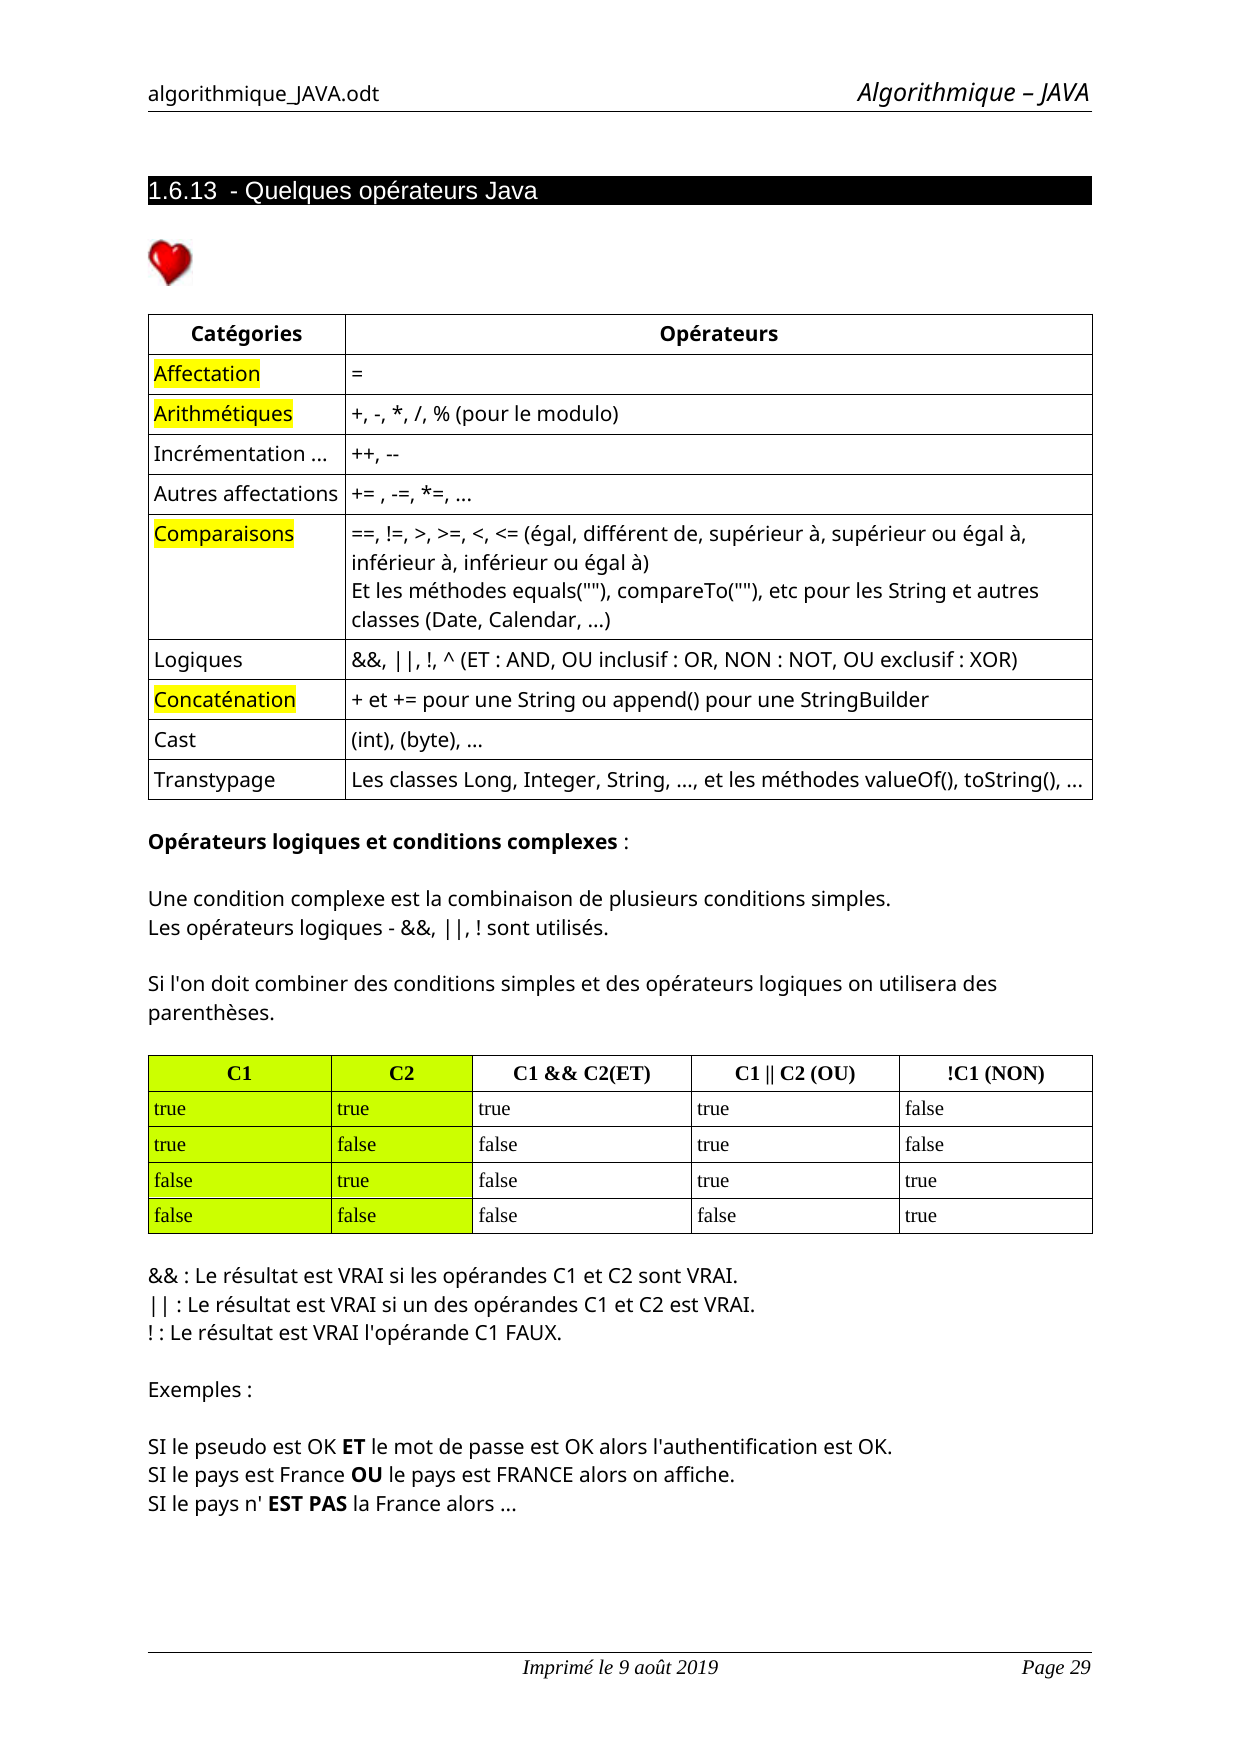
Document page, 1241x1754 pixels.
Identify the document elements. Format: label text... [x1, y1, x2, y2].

table_header C1 [149, 1056, 331, 1091]
text ! : Le résultat est VRAI l'opérande C1 FAUX. [148, 1318, 1092, 1347]
table_cell Autres affectations [149, 475, 345, 513]
text Si l'on doit combiner des conditions simples et des opérateurs logiques on utilisera des parenthèses. [148, 969, 1092, 1026]
table_cell (int), (byte), … [346, 720, 1092, 759]
table_cell Arithmétiques [149, 395, 345, 433]
table_cell += , -=, *=, ... [346, 475, 1092, 513]
table_cell ==, !=, >, >=, <, <= (égal, différent de, supérieur à, supérieur ou égal à, inférieur à, inférieur ou égal à) Et les méthodes equals(""), compareTo(""), etc pour les String et autres classes (Date, Calendar, ...) [346, 515, 1092, 639]
table_cell true [692, 1163, 899, 1197]
table_cell Comparaisons [149, 515, 345, 639]
table_cell true [692, 1127, 899, 1162]
table_cell Cast [149, 720, 345, 759]
table_cell Les classes Long, Integer, String, …, et les méthodes valueOf(), toString(), ... [346, 760, 1092, 799]
table_cell false [149, 1199, 331, 1233]
table_cell false [332, 1199, 472, 1233]
table_cell = [346, 355, 1092, 393]
text Exemples : [148, 1375, 1092, 1404]
table_header Catégories [149, 315, 345, 353]
table_cell true [149, 1092, 331, 1126]
text Les opérateurs logiques - &&, ||, ! sont utilisés. [148, 913, 1092, 941]
table_cell Affectation [149, 355, 345, 393]
text Opérateurs logiques et conditions complexes : [148, 827, 1092, 856]
table_cell false [900, 1127, 1092, 1162]
table_cell Transtypage [149, 760, 345, 799]
text && : Le résultat est VRAI si les opérandes C1 et C2 sont VRAI. [148, 1262, 1092, 1290]
subtitle - Quelques opérateurs Java [148, 176, 1092, 205]
table_cell true [900, 1163, 1092, 1197]
table_cell +, -, *, /, % (pour le modulo) [346, 395, 1092, 433]
table_cell false [473, 1163, 691, 1197]
table_cell true [473, 1092, 691, 1126]
text SI le pays n' EST PAS la France alors ... [148, 1489, 1092, 1517]
table_cell true [900, 1199, 1092, 1233]
table_header C1 && C2(ET) [473, 1056, 691, 1091]
text || : Le résultat est VRAI si un des opérandes C1 et C2 est VRAI. [148, 1290, 1092, 1318]
table_header C1 || C2 (OU) [692, 1056, 899, 1091]
table_cell false [473, 1127, 691, 1162]
table_cell false [473, 1199, 691, 1233]
table_header C2 [332, 1056, 472, 1091]
table_cell true [332, 1163, 472, 1197]
table_header !C1 (NON) [900, 1056, 1092, 1091]
table_cell &&, ||, !, ^ (ET : AND, OU inclusif : OR, NON : NOT, OU exclusif : XOR) [346, 640, 1092, 679]
picture [147, 239, 193, 286]
table_header Opérateurs [346, 315, 1092, 353]
text SI le pseudo est OK ET le mot de passe est OK alors l'authentification est OK. [148, 1432, 1092, 1461]
table_cell false [149, 1163, 331, 1197]
text Une condition complexe est la combinaison de plusieurs conditions simples. [148, 884, 1092, 913]
table_cell false [900, 1092, 1092, 1126]
table_cell true [332, 1092, 472, 1126]
table_cell Incrémentation ... [149, 435, 345, 473]
table_cell + et += pour une String ou append() pour une StringBuilder [346, 680, 1092, 719]
text SI le pays est France OU le pays est FRANCE alors on affiche. [148, 1461, 1092, 1489]
table_cell Logiques [149, 640, 345, 679]
table_cell false [332, 1127, 472, 1162]
table_cell Concaténation [149, 680, 345, 719]
table_cell true [692, 1092, 899, 1126]
table_cell ++, -- [346, 435, 1092, 473]
table_cell true [149, 1127, 331, 1162]
table_cell false [692, 1199, 899, 1233]
